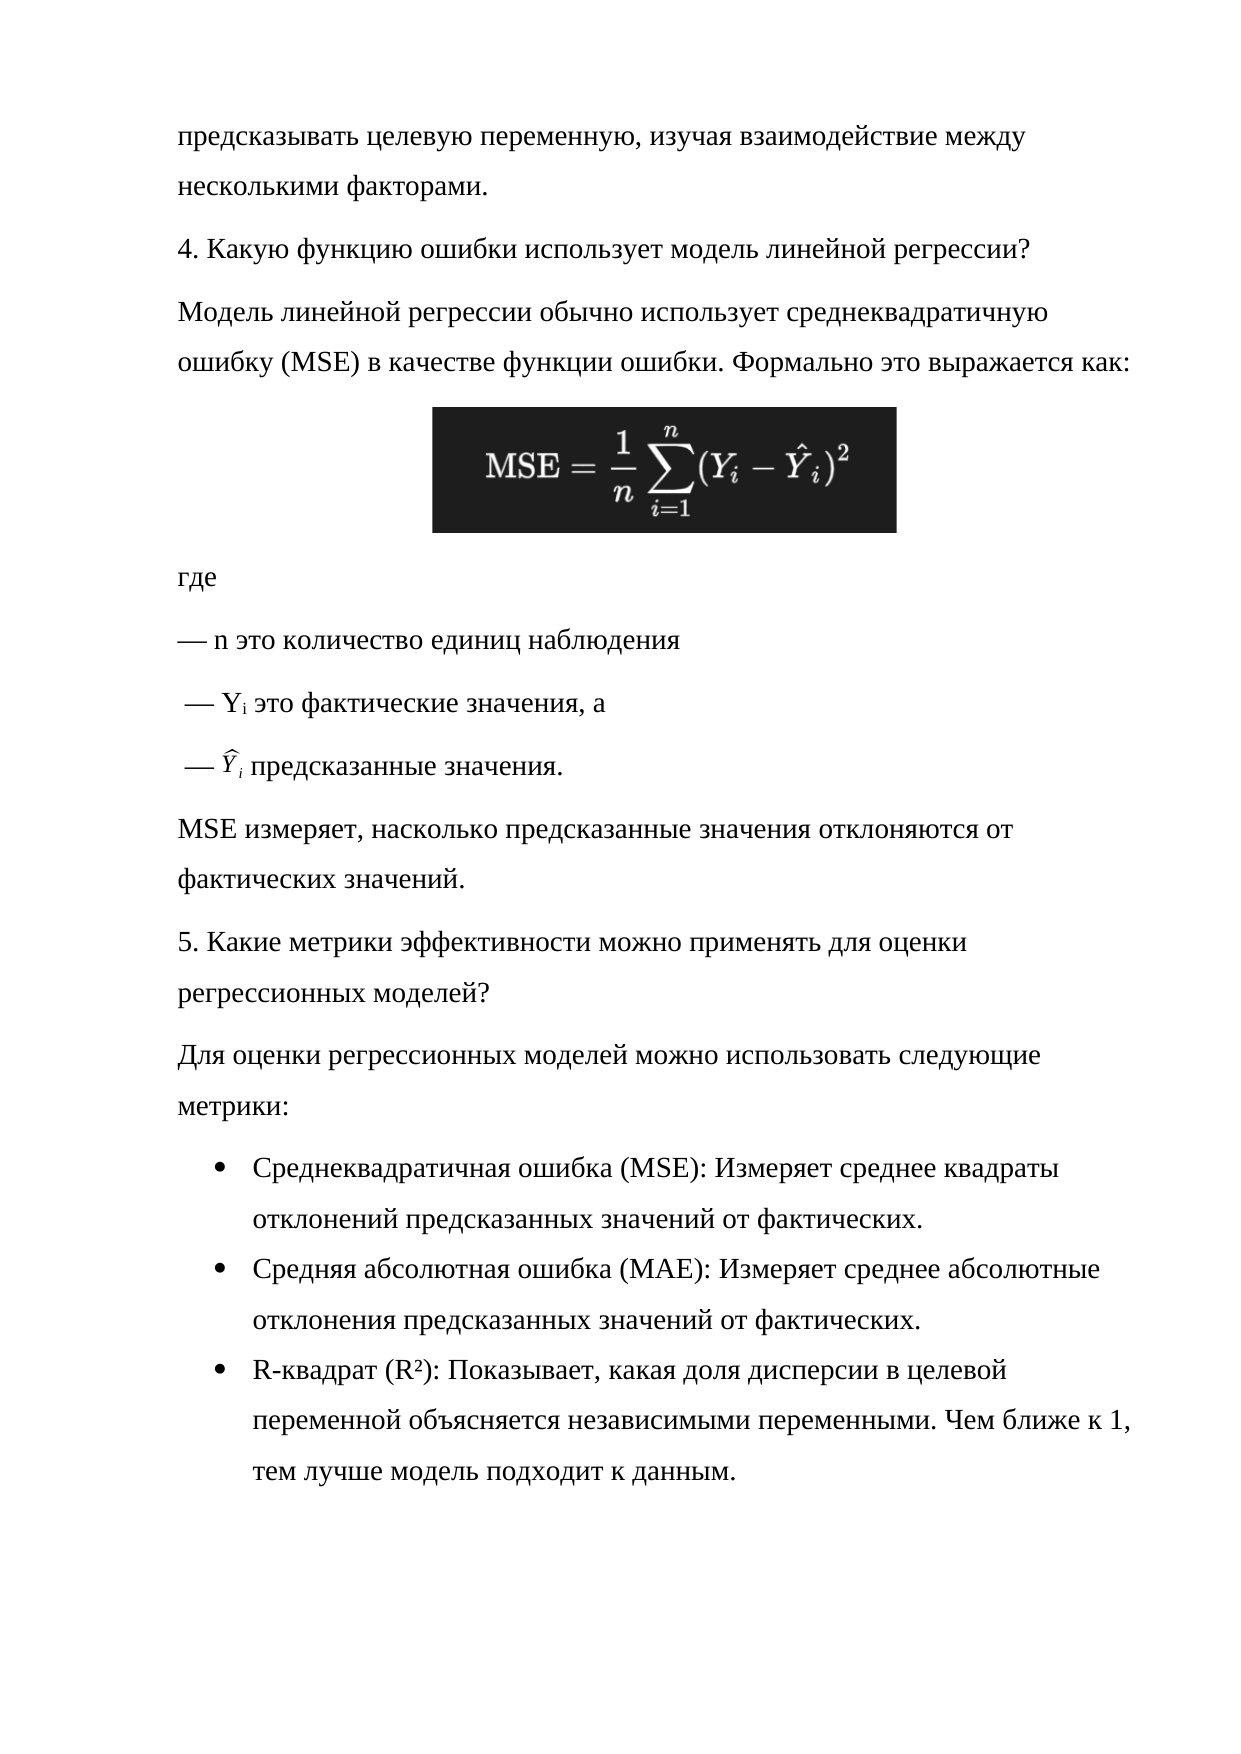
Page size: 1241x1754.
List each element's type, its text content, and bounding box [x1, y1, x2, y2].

text — предсказанные значения. [177, 747, 1152, 782]
picture [432, 407, 897, 533]
text где [177, 559, 1152, 593]
list Среднеквадратичная ошибка (MSE): Измеряет среднее квадраты отклонений предсказанных значений от фактических. [215, 1151, 1152, 1234]
list Средняя абсолютная ошибка (MAE): Измеряет среднее абсолютные отклонения предсказанных значений от фактических. [215, 1251, 1152, 1335]
text 5. Какие метрики эффективности можно применять для оценки регрессионных моделей? [177, 924, 1152, 1008]
list R-квадрат (R²): Показывает, какая доля дисперсии в целевой переменной объясняется независимыми переменными. Чем ближе к 1, тем лучше модель подходит к данным. [215, 1352, 1152, 1486]
text Для оценки регрессионных моделей можно использовать следующие метрики: [177, 1037, 1152, 1121]
text 4. Какую функцию ошибки использует модель линейной регрессии? [177, 231, 1152, 265]
text Модель линейной регрессии обычно использует среднеквадратичную ошибку (MSE) в качестве функции ошибки. Формально это выражается как: [177, 294, 1152, 378]
text предсказывать целевую переменную, изучая взаимодействие между несколькими факторами. [177, 118, 1152, 202]
text MSE измеряет, насколько предсказанные значения отклоняются от фактических значений. [177, 811, 1152, 895]
text — Yi это фактические значения, а [177, 685, 1152, 718]
text — n это количество единиц наблюдения [177, 622, 1152, 655]
